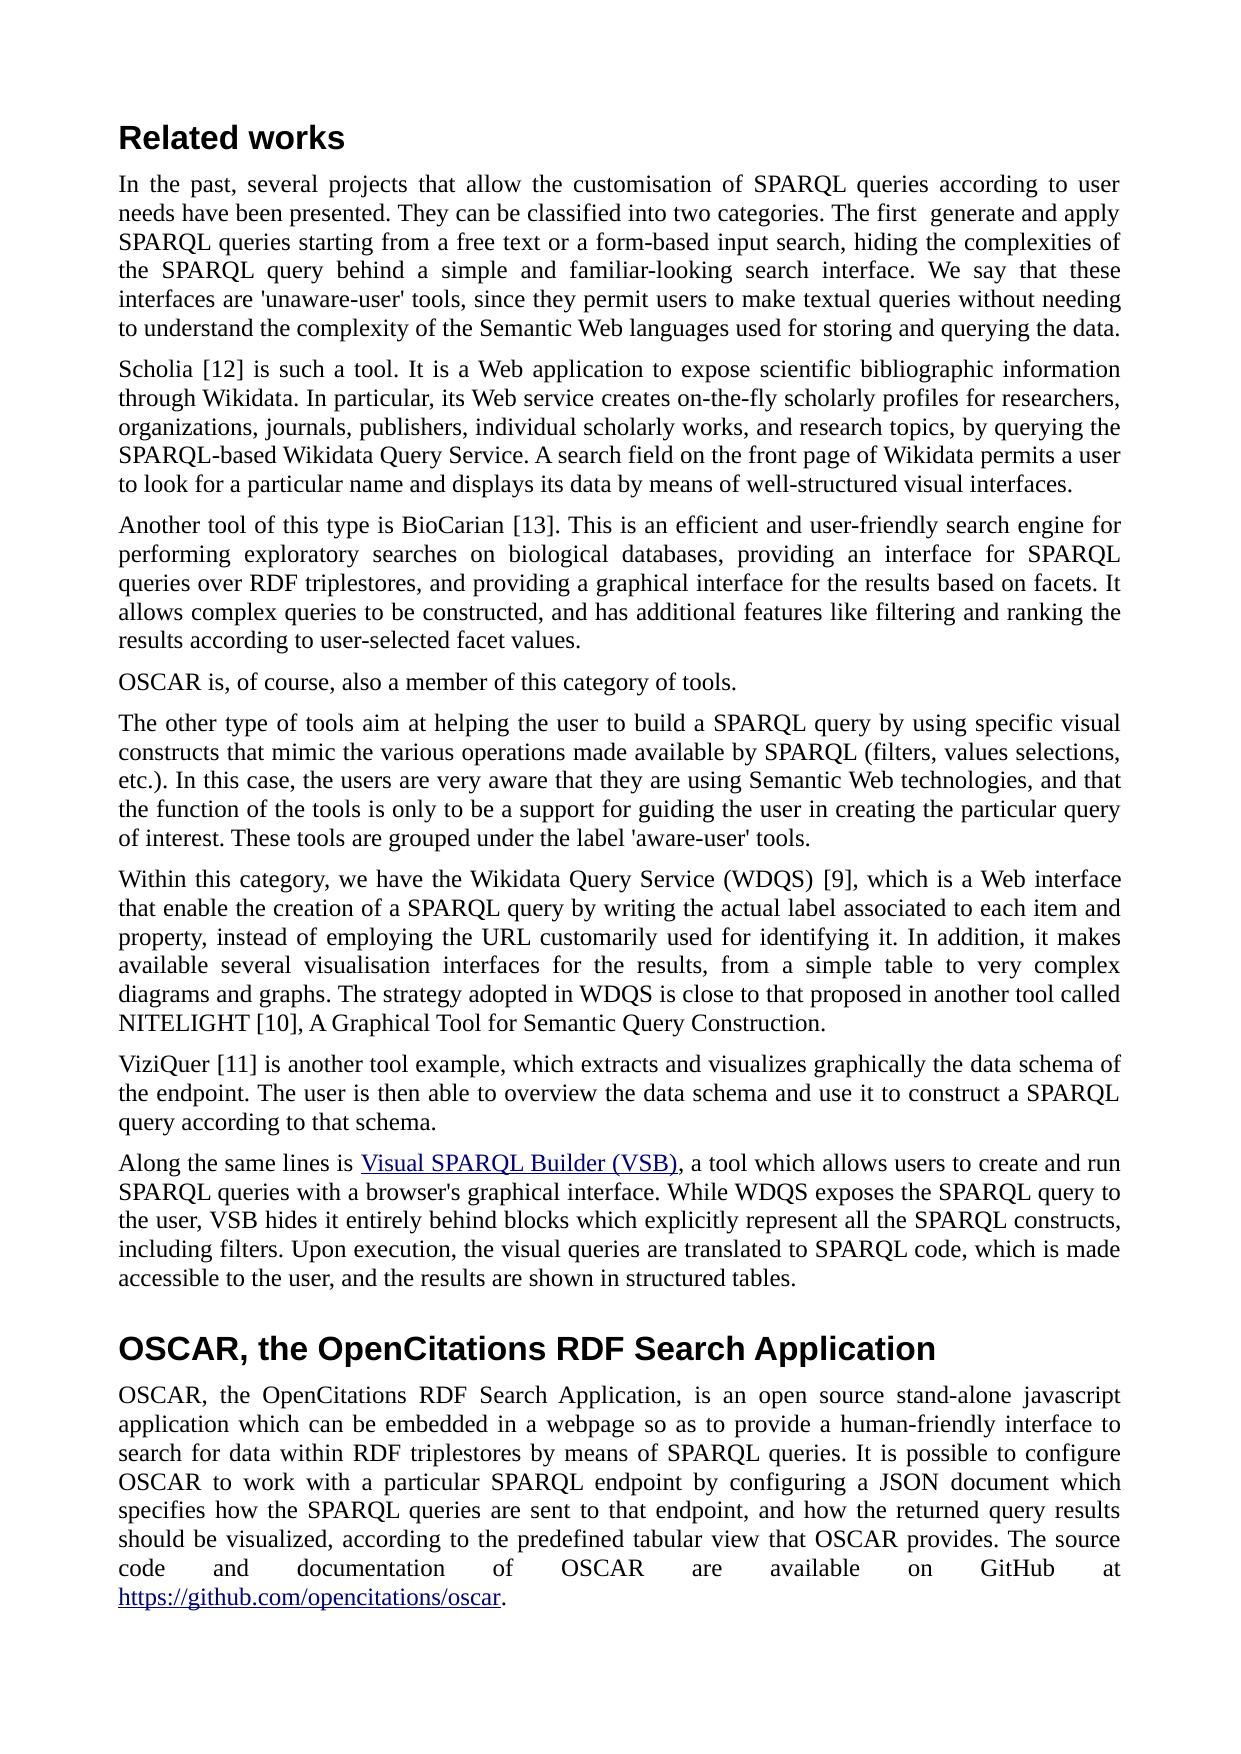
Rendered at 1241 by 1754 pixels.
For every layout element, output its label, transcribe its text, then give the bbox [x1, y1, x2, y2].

text Along the same lines is Visual SPARQL Builder (VSB), a tool which allows users to create and run SPARQL queries with a browser's graphical interface. While WDQS exposes the SPARQL query to the user, VSB hides it entirely behind blocks which explicitly represent all the SPARQL constructs, including filters. Upon execution, the visual queries are translated to SPARQL code, which is made accessible to the user, and the results are shown in structured tables. [118, 1148, 1122, 1292]
text Another tool of this type is BioCarian [13]. This is an efficient and user-friendly search engine for performing exploratory searches on biological databases, providing an interface for SPARQL queries over RDF triplestores, and providing a graphical interface for the results based on facets. It allows complex queries to be constructed, and has additional features like filtering and ranking the results according to user-selected facet values. [118, 511, 1122, 654]
text Within this category, we have the Wikidata Query Service (WDQS) [9], which is a Web interface that enable the creation of a SPARQL query by writing the actual label associated to each item and property, instead of employing the URL customarily used for identifying it. In addition, it makes available several visualisation interfaces for the results, from a simple table to very complex diagrams and graphs. The strategy adopted in WDQS is close to that proposed in another tool called NITELIGHT [10], A Graphical Tool for Semantic Query Construction. [118, 864, 1122, 1037]
text Scholia [12] is such a tool. It is a Web application to expose scientific bibliographic information through Wikidata. In particular, its Web service creates on-the-fly scholarly profiles for researchers, organizations, journals, publishers, individual scholarly works, and research topics, by querying the SPARQL-based Wikidata Query Service. A search field on the front page of Wikidata permits a user to look for a particular name and displays its data by means of well-structured visual interfaces. [118, 354, 1122, 498]
text In the past, several projects that allow the customisation of SPARQL queries according to user needs have been presented. They can be classified into two categories. The first generate and apply SPARQL queries starting from a free text or a form-based input search, hiding the complexities of the SPARQL query behind a simple and familiar-looking search interface. We say that these interfaces are 'unaware-user' tools, since they permit users to make textual queries without needing to understand the complexity of the Semantic Web languages used for storing and querying the data. [118, 169, 1122, 342]
subtitle Related works [118, 118, 1122, 157]
text OSCAR is, of course, also a member of this category of tools. [118, 667, 1122, 696]
text ViziQuer [11] is another tool example, which extracts and visualizes graphically the data schema of the endpoint. The user is then able to overview the data schema and use it to construct a SPARQL query according to that schema. [118, 1049, 1122, 1136]
text OSCAR, the OpenCitations RDF Search Application, is an open source stand-alone javascript application which can be embedded in a webpage so as to provide a human-friendly interface to search for data within RDF triplestores by means of SPARQL queries. It is possible to configure OSCAR to work with a particular SPARQL endpoint by configuring a JSON document which specifies how the SPARQL queries are sent to that endpoint, and how the returned query results should be visualized, according to the predefined tabular view that OSCAR provides. The source code and documentation of OSCAR are available on GitHub at https://github.com/opencitations/oscar. [118, 1380, 1122, 1610]
subtitle OSCAR, the OpenCitations RDF Search Application [118, 1329, 1122, 1368]
text The other type of tools aim at helping the user to build a SPARQL query by using specific visual constructs that mimic the various operations made available by SPARQL (filters, values selections, etc.). In this case, the users are very aware that they are using Semantic Web technologies, and that the function of the tools is only to be a support for guiding the user in creating the particular query of interest. These tools are grouped under the label 'aware-user' tools. [118, 708, 1122, 852]
